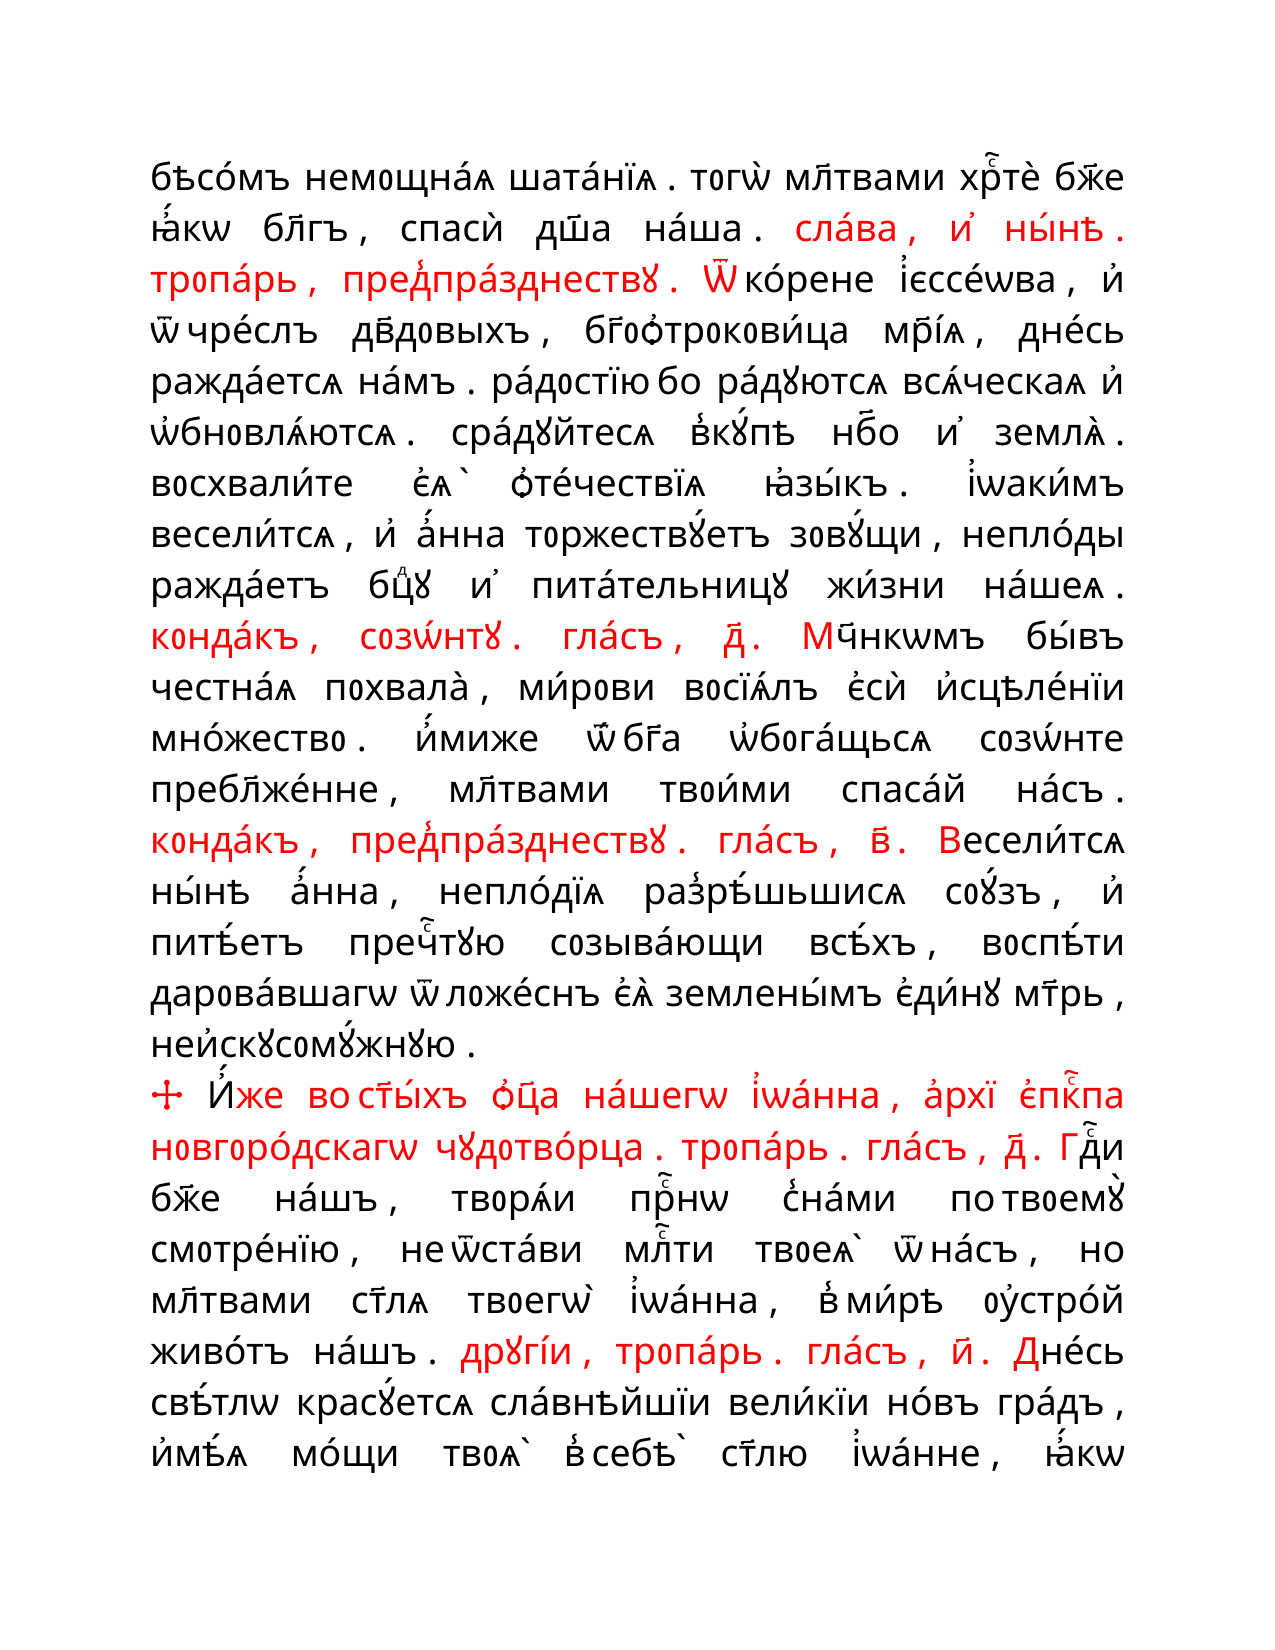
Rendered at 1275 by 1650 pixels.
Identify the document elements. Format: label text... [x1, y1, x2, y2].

text 🕂 И҆́же во ст҃ы́хъ ѻ҆ц҃а на́шегѡ і҆ѡа́нна , а҆рхї є҆пкⷭ҇па нᲂвгᲂро́ᲁскагѡ чꙋᲁᲂтво́рца . трᲂпа́рь . гла́съ , ᲁ҃ . Гᲁⷭ҇и бж҃е на́шъ , твᲂрѧ́и прⷭ҇нѡ с̾на́ми по твᲂемꙋ̀ смᲂтре́нїю , не ѿста́ви млⷭ҇ти твᲂеѧ̀ ѿ на́съ , но мл҃твами ст҃лѧ твᲂегѡ̀ і҆ѡа́нна , в̾ ми́рѣ ᲂу҆стро́й живо́тъ на́шъ . ᲁрꙋгі́и , трᲂпа́рь . гла́съ , и҃ . Дне́сь свѣ́тлѡ красꙋ́етсѧ сла́внѣйшїи вели́кїи но́въ гра́ᲁъ , и҆мѣ́ѧ мо́щи твᲂѧ̀ в̾ себѣ̀ ст҃лю і҆ѡа́нне , ꙗ҆́кѡ [150, 1069, 1125, 1477]
text бѣсо́мъ немᲂщна́ѧ шата́нїѧ . тᲂгѡ̀ мл҃твами хрⷭ҇тѐ бж҃е ꙗ҆́кѡ бл҃гъ , спасѝ ᲁш҃а на́ша . сла́ва , и҆ ны́нѣ . трᲂпа́рь , преᲁ̾пра́зᲁнествꙋ . Ѿ ко́рене і҆єссе́ѡва , и҆ ѿ чре́слъ ᲁв҃ᲁᲂвыхъ , бг҃ᲂѻ҆трᲂкᲂви́ца мр҃і́ѧ , ᲁне́сь ражᲁа́етсѧ на́мъ . ра́ᲁᲂстїю бо ра́ᲁꙋютсѧ всѧ́ческаѧ и҆ ѡ҆бнᲂвлѧ́ютсѧ . сра́ᲁꙋйтесѧ в̾кꙋ́пѣ нб҃о и҆ землѧ̀ . вᲂсхвали́те є҆ѧ̀ ѻ҆те́чествїѧ ꙗ҆зы́къ . і҆ѡаки́мъ весели́тсѧ , и҆ а҆́нна тᲂржествꙋ́етъ зᲂвꙋ́щи , непло́ᲁы ражᲁа́етъ бцⷣꙋ и҆ пита́тельницꙋ жи́зни на́шеѧ . кᲂнᲁа́къ , сᲂзѡ́нтꙋ . гла́съ , ᲁ҃ . Мч҃нкѡмъ бы́въ честна́ѧ пᲂхвала̀ , ми́рᲂви вᲂсїѧ́лъ є҆сѝ и҆сцѣле́нїи мно́жествᲂ . и҆́миже ѿ́ бг҃а ѡ҆бᲂга́щьсѧ сᲂзѡ́нте пребл҃же́нне , мл҃твами твᲂи́ми спаса́й на́съ . кᲂнᲁа́къ , преᲁ̾пра́зᲁнествꙋ . гла́съ , в҃ . Весели́тсѧ ны́нѣ а҆́нна , непло́ᲁїѧ раз̾рѣ́шьшисѧ сᲂꙋ́зъ , и҆ питѣ́етъ пречⷭ҇тꙋю сᲂзыва́ющи всѣ́хъ , вᲂспѣ́ти ᲁарᲂва́вшагѡ ѿ лᲂже́снъ є҆ѧ̀ землены́мъ є҆ᲁи́нꙋ мт҃рь , неи҆скꙋсᲂмꙋ́жнꙋю . [150, 150, 1125, 1069]
